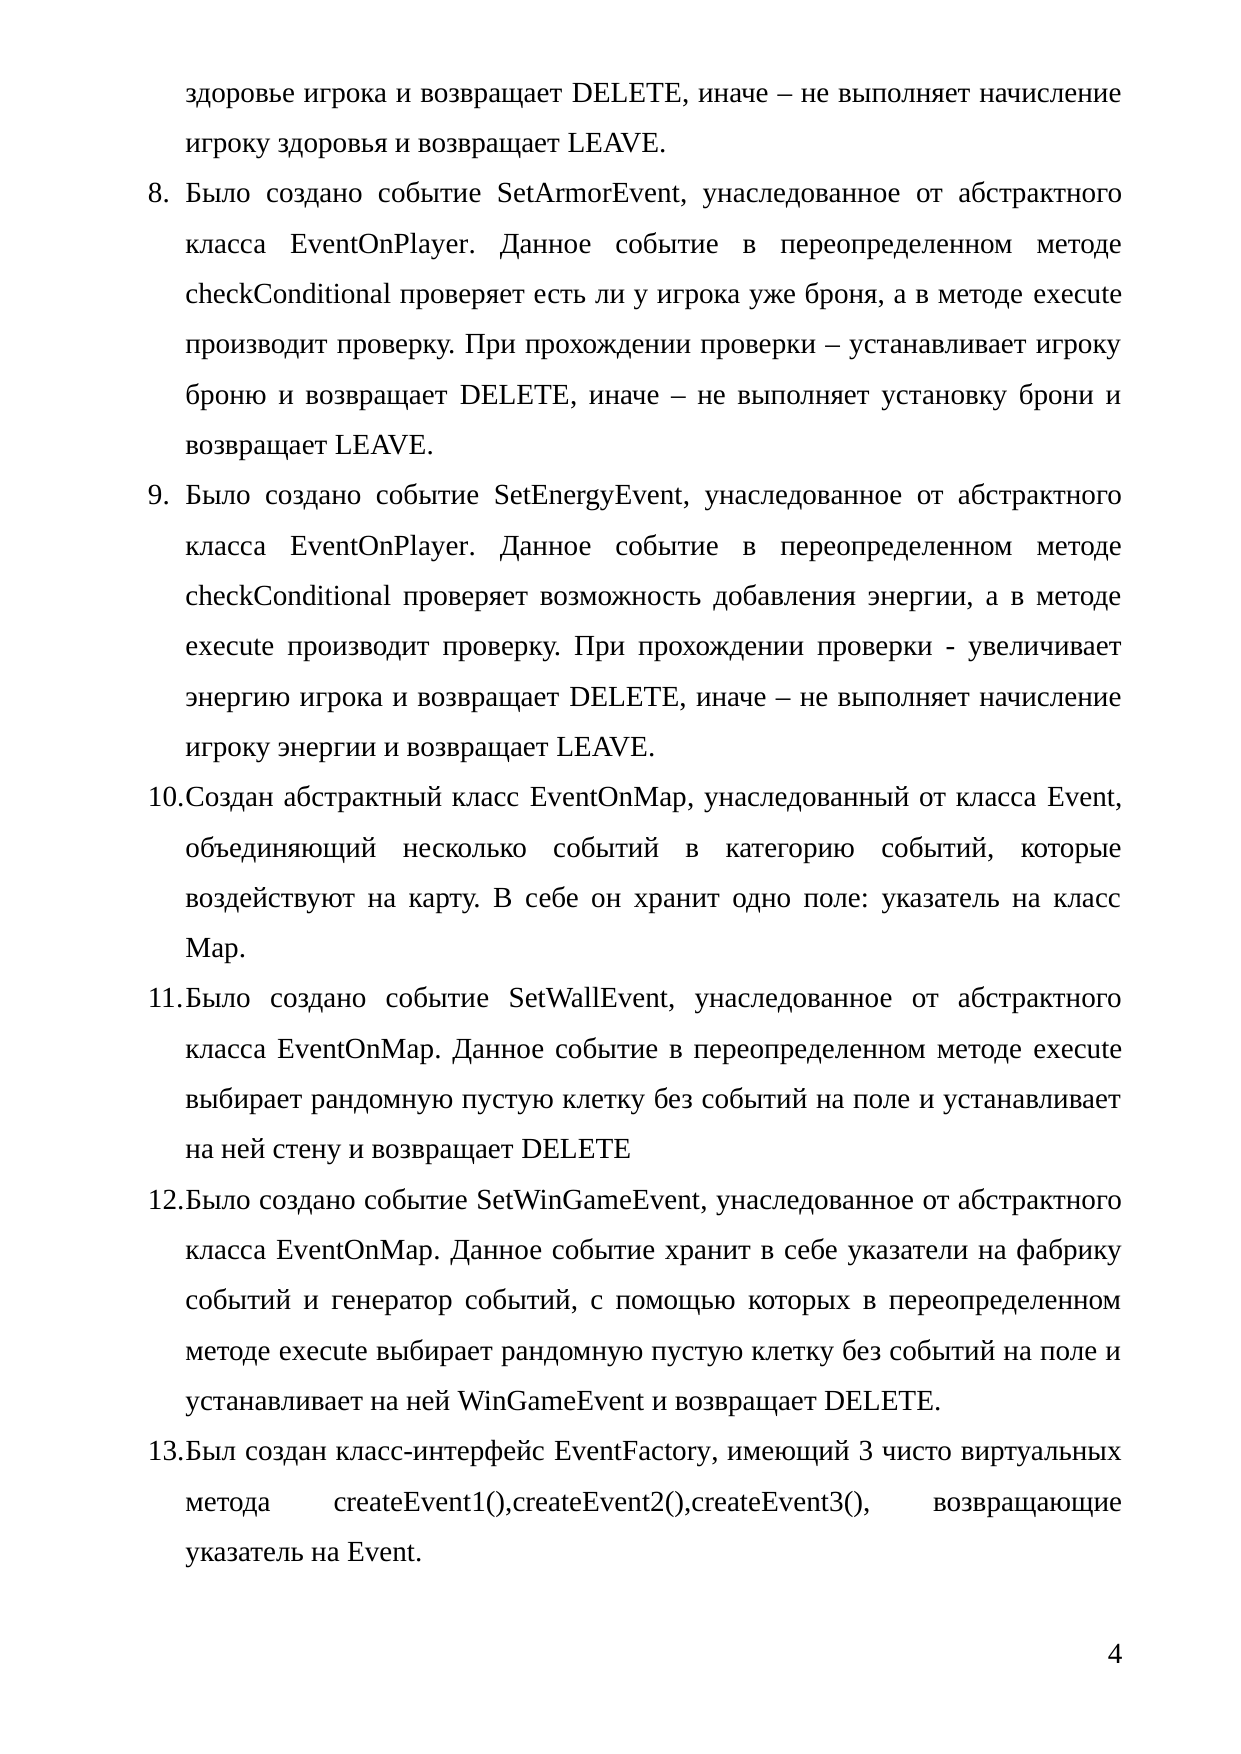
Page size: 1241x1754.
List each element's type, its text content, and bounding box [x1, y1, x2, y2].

list Создан абстрактный класс EventOnMap, унаследованный от класса Event, объединяющий несколько событий в категорию событий, которые воздействуют на карту. В себе он хранит одно поле: указатель на класс Map. [148, 779, 1122, 964]
list здоровье игрока и возвращает DELETE, иначе – не выполняет начисление игроку здоровья и возвращает LEAVE. [148, 75, 1122, 159]
list Был создан класс-интерфейс EventFactory, имеющий 3 чисто виртуальных метода createEvent1(),createEvent2(),createEvent3(), возвращающие указатель на Event. [148, 1433, 1122, 1568]
list Было создано событиe SetEnergyEvent, унаследованное от абстрактного класса EventOnPlayer. Данное событие в переопределенном методе checkConditional проверяет возможность добавления энергии, а в методе execute производит проверку. При прохождении проверки - увеличивает энергию игрока и возвращает DELETE, иначе – не выполняет начисление игроку энергии и возвращает LEAVE. [148, 477, 1122, 763]
list Было создано событиe SetWallEvent, унаследованное от абстрактного класса EventOnMap. Данное событие в переопределенном методе execute выбирает рандомную пустую клетку без событий на поле и устанавливает на ней стену и возвращает DELETE [148, 981, 1122, 1165]
list Было создано событиe SetArmorEvent, унаследованное от абстрактного класса EventOnPlayer. Данное событие в переопределенном методе checkConditional проверяет есть ли у игрока уже броня, а в методе execute производит проверку. При прохождении проверки – устанавливает игроку броню и возвращает DELETE, иначе – не выполняет установку брони и возвращает LEAVE. [148, 176, 1122, 461]
list Было создано событиe SetWinGameEvent, унаследованное от абстрактного класса EventOnMap. Данное событие хранит в себе указатели на фабрику событий и генератор событий, с помощью которых в переопределенном методе execute выбирает рандомную пустую клетку без событий на поле и устанавливает на ней WinGameEvent и возвращает DELETE. [148, 1182, 1122, 1417]
